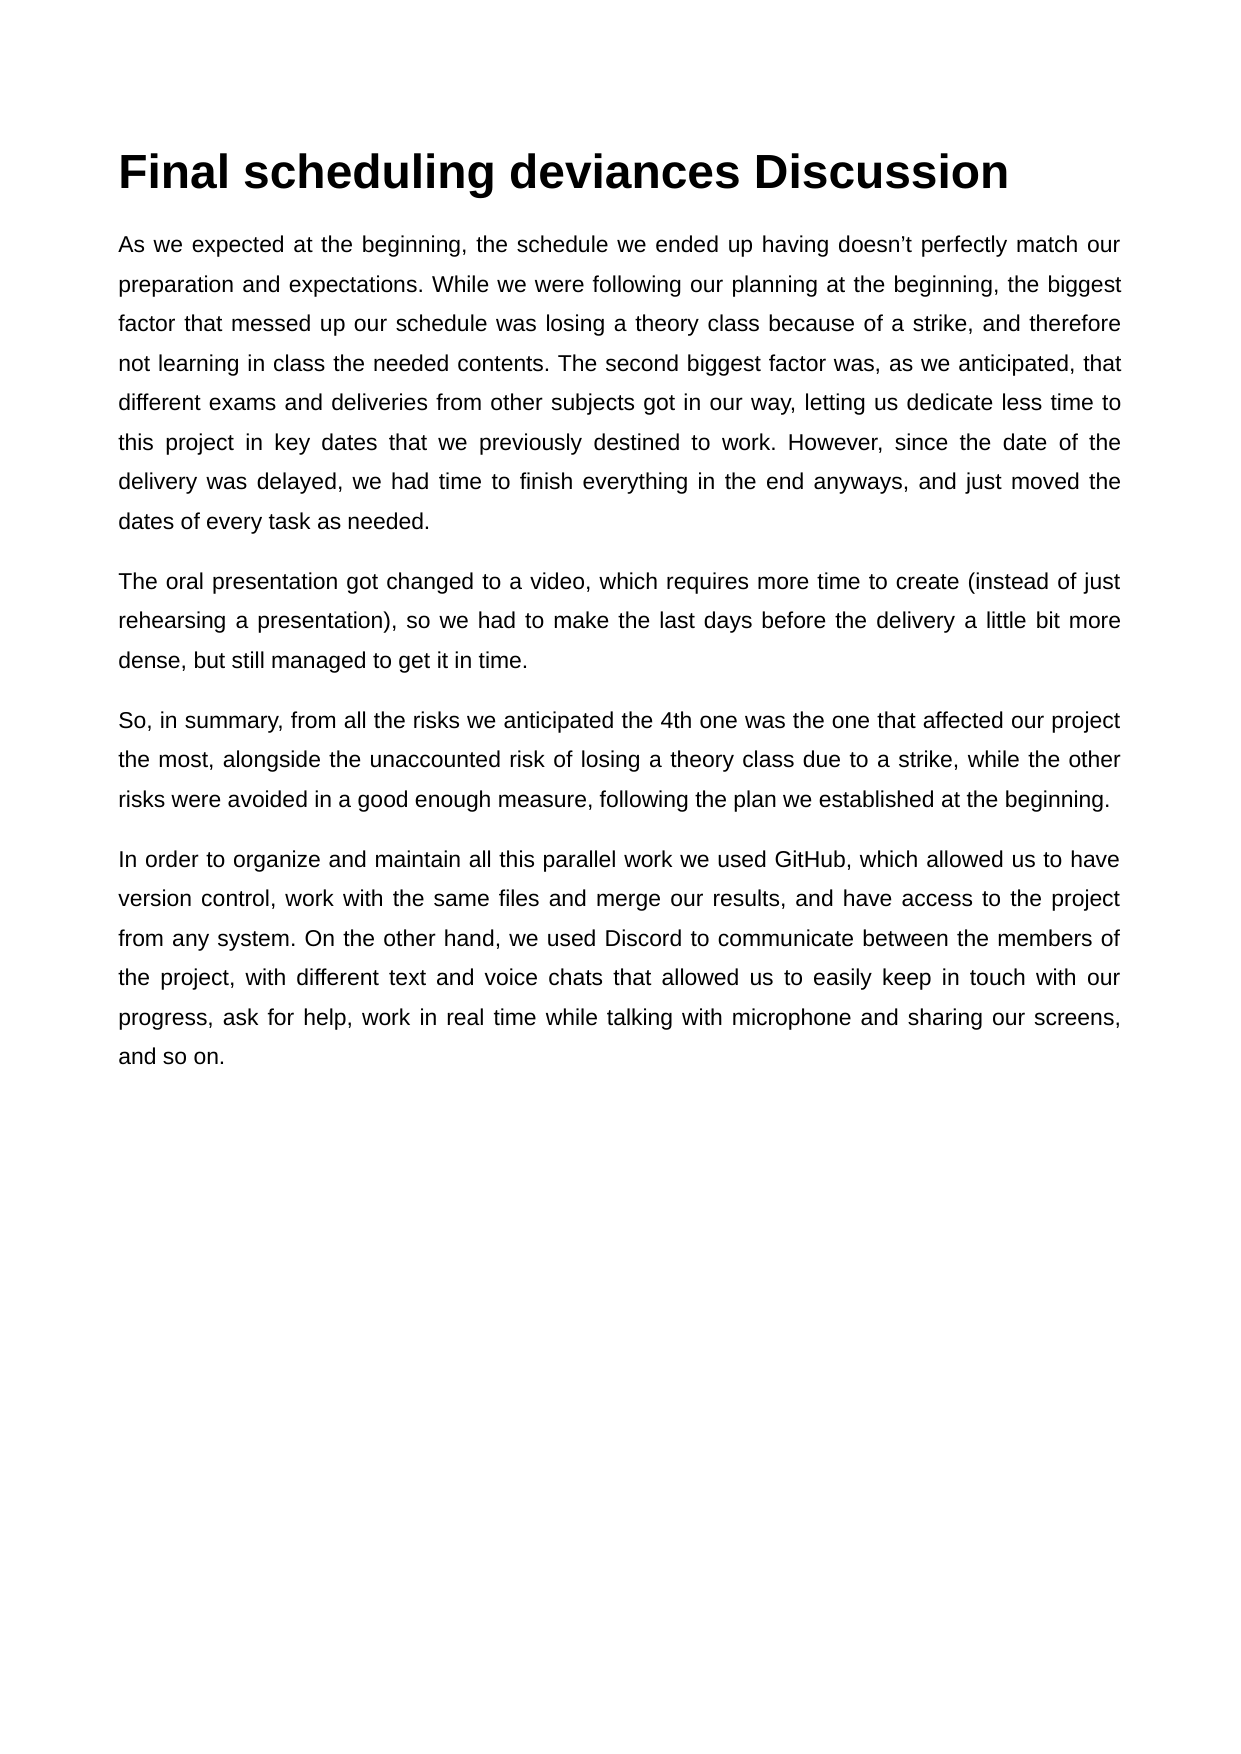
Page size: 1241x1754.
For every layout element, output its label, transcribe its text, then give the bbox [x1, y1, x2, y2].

text The oral presentation got changed to a video, which requires more time to create (instead of just rehearsing a presentation), so we had to make the last days before the delivery a little bit more dense, but still managed to get it in time. [118, 568, 1122, 673]
text In order to organize and maintain all this parallel work we used GitHub, which allowed us to have version control, work with the same files and merge our results, and have access to the project from any system. On the other hand, we used Discord to communicate between the members of the project, with different text and voice chats that allowed us to easily keep in touch with our progress, ask for help, work in real time while talking with microphone and sharing our screens, and so on. [118, 846, 1122, 1070]
text As we expected at the beginning, the schedule we ended up having doesn’t perfectly match our preparation and expectations. While we were following our planning at the beginning, the biggest factor that messed up our schedule was losing a theory class because of a strike, and therefore not learning in class the needed contents. The second biggest factor was, as we anticipated, that different exams and deliveries from other subjects got in our way, letting us dedicate less time to this project in key dates that we previously destined to work. However, since the date of the delivery was delayed, we had time to finish everything in the end anyways, and just moved the dates of every task as needed. [118, 231, 1122, 534]
text So, in summary, from all the risks we anticipated the 4th one was the one that affected our project the most, alongside the unaccounted risk of losing a theory class due to a strike, while the other risks were avoided in a good enough measure, following the plan we established at the beginning. [118, 707, 1122, 812]
subtitle Final scheduling deviances Discussion [118, 143, 1122, 198]
